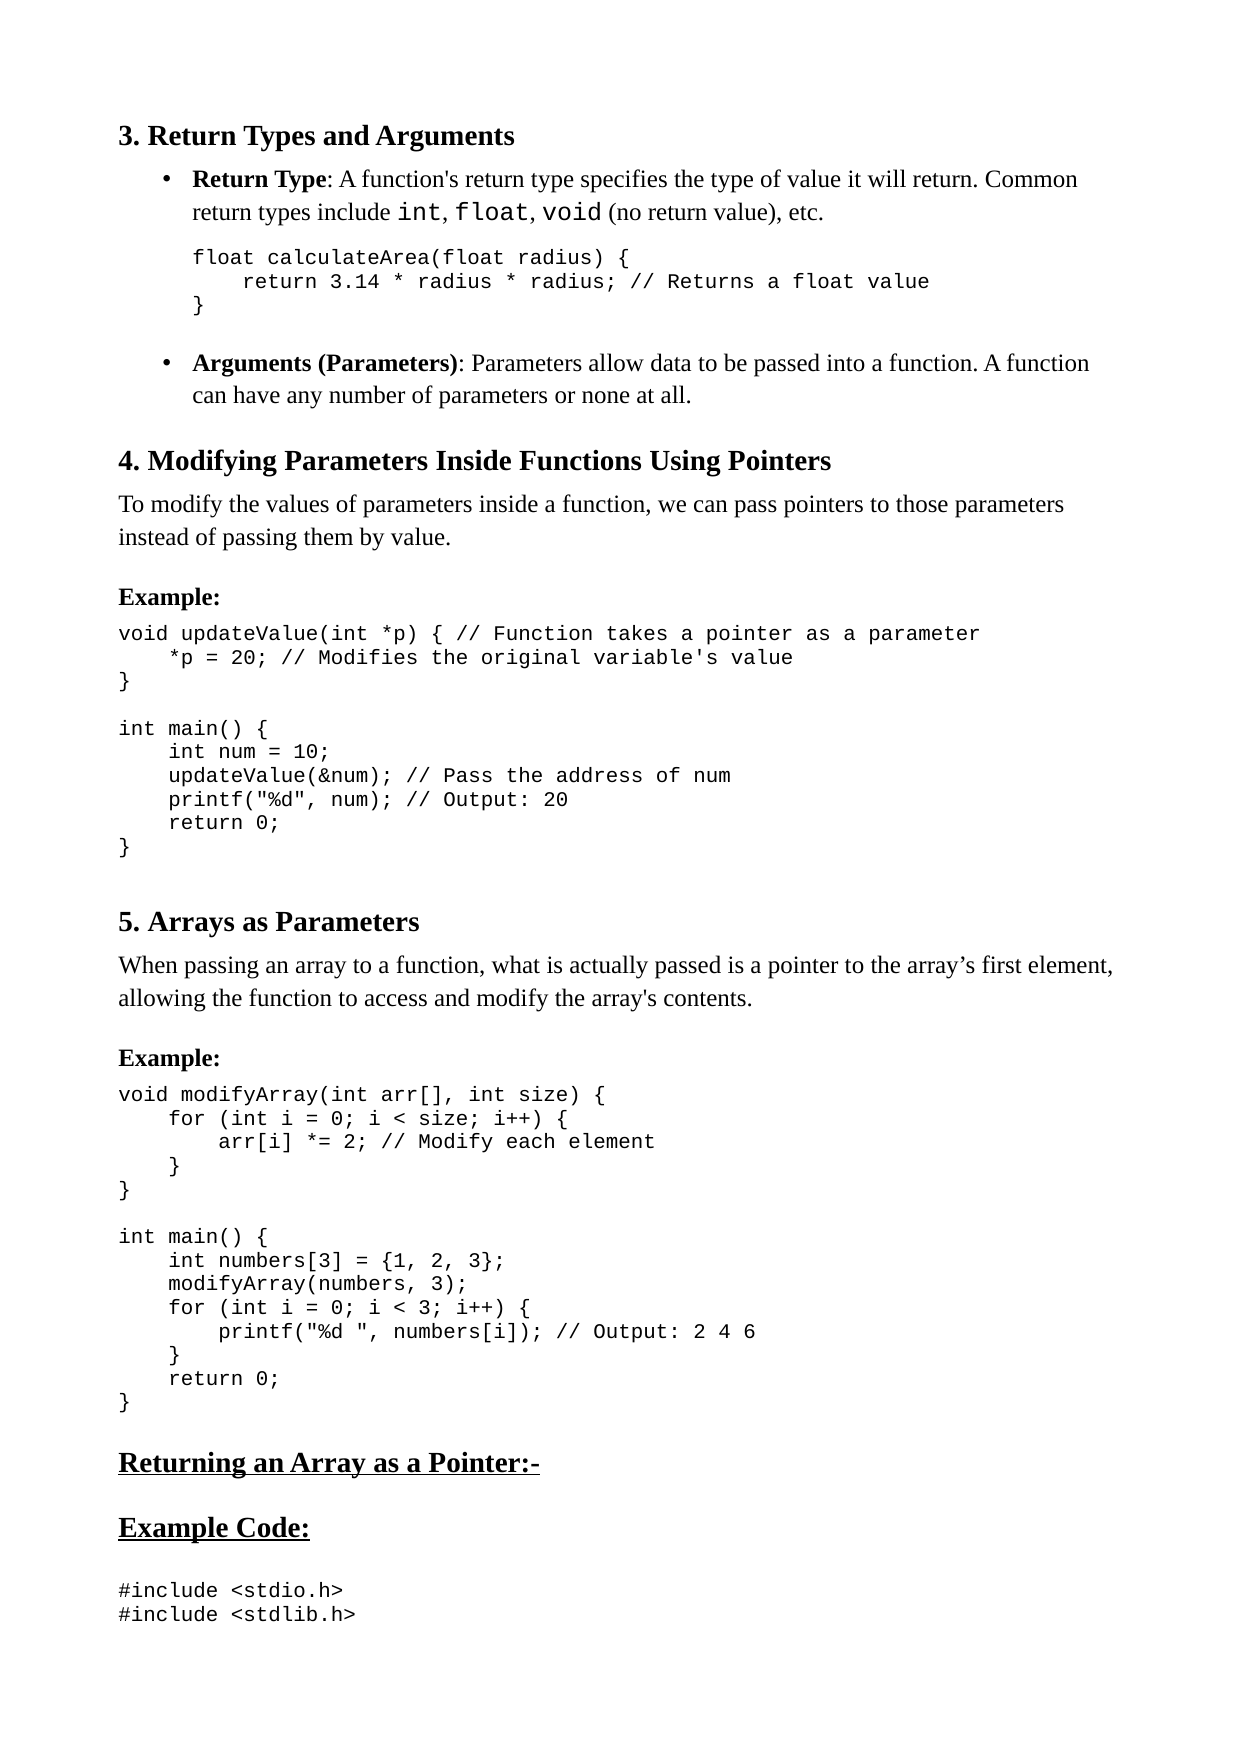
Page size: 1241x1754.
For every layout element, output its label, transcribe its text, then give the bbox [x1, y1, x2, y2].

text void updateValue(int *p) { // Function takes a pointer as a parameter [118, 623, 1122, 647]
text arr[i] *= 2; // Modify each element [118, 1131, 1122, 1155]
subtitle 5. Arrays as Parameters [118, 904, 1122, 937]
text } [118, 1392, 1122, 1415]
list Arguments (Parameters): Parameters allow data to be passed into a function. A function can have any number of parameters or none at all. [162, 348, 1122, 409]
subtitle Example: [118, 1043, 1122, 1072]
text Returning an Array as a Pointer:- [118, 1445, 1122, 1478]
subtitle Example Code: [118, 1510, 1122, 1544]
text #include <stdlib.h> [118, 1604, 1122, 1627]
text modifyArray(numbers, 3); [118, 1273, 1122, 1297]
text *p = 20; // Modifies the original variable's value [118, 647, 1122, 671]
text int num = 10; [118, 741, 1122, 765]
list return 3.14 * radius * radius; // Returns a float value [162, 271, 1122, 294]
text printf("%d", num); // Output: 20 [118, 789, 1122, 812]
subtitle 3. Return Types and Arguments [118, 118, 1122, 152]
text void modifyArray(int arr[], int size) { [118, 1084, 1122, 1108]
text int main() { [118, 1226, 1122, 1250]
list Return Type: A function's return type specifies the type of value it will return. Common return types include int, float, void (no return value), etc. [162, 164, 1122, 228]
text } [118, 1344, 1122, 1368]
text int main() { [118, 718, 1122, 741]
text To modify the values of parameters inside a function, we can pass pointers to those parameters instead of passing them by value. [118, 489, 1122, 551]
text #include <stdio.h> [118, 1580, 1122, 1604]
text return 0; [118, 812, 1122, 836]
text When passing an array to a function, what is actually passed is a pointer to the array’s first element, allowing the function to access and modify the array's contents. [118, 950, 1122, 1012]
text return 0; [118, 1368, 1122, 1392]
subtitle Example: [118, 582, 1122, 611]
text } [118, 1155, 1122, 1179]
text } [118, 671, 1122, 694]
text } [118, 836, 1122, 860]
text for (int i = 0; i < 3; i++) { [118, 1297, 1122, 1321]
list } [162, 294, 1122, 318]
list float calculateArea(float radius) { [162, 247, 1122, 271]
subtitle 4. Modifying Parameters Inside Functions Using Pointers [118, 443, 1122, 476]
text int numbers[3] = {1, 2, 3}; [118, 1250, 1122, 1273]
text } [118, 1179, 1122, 1202]
text printf("%d ", numbers[i]); // Output: 2 4 6 [118, 1321, 1122, 1344]
text updateValue(&num); // Pass the address of num [118, 765, 1122, 789]
text for (int i = 0; i < size; i++) { [118, 1108, 1122, 1131]
